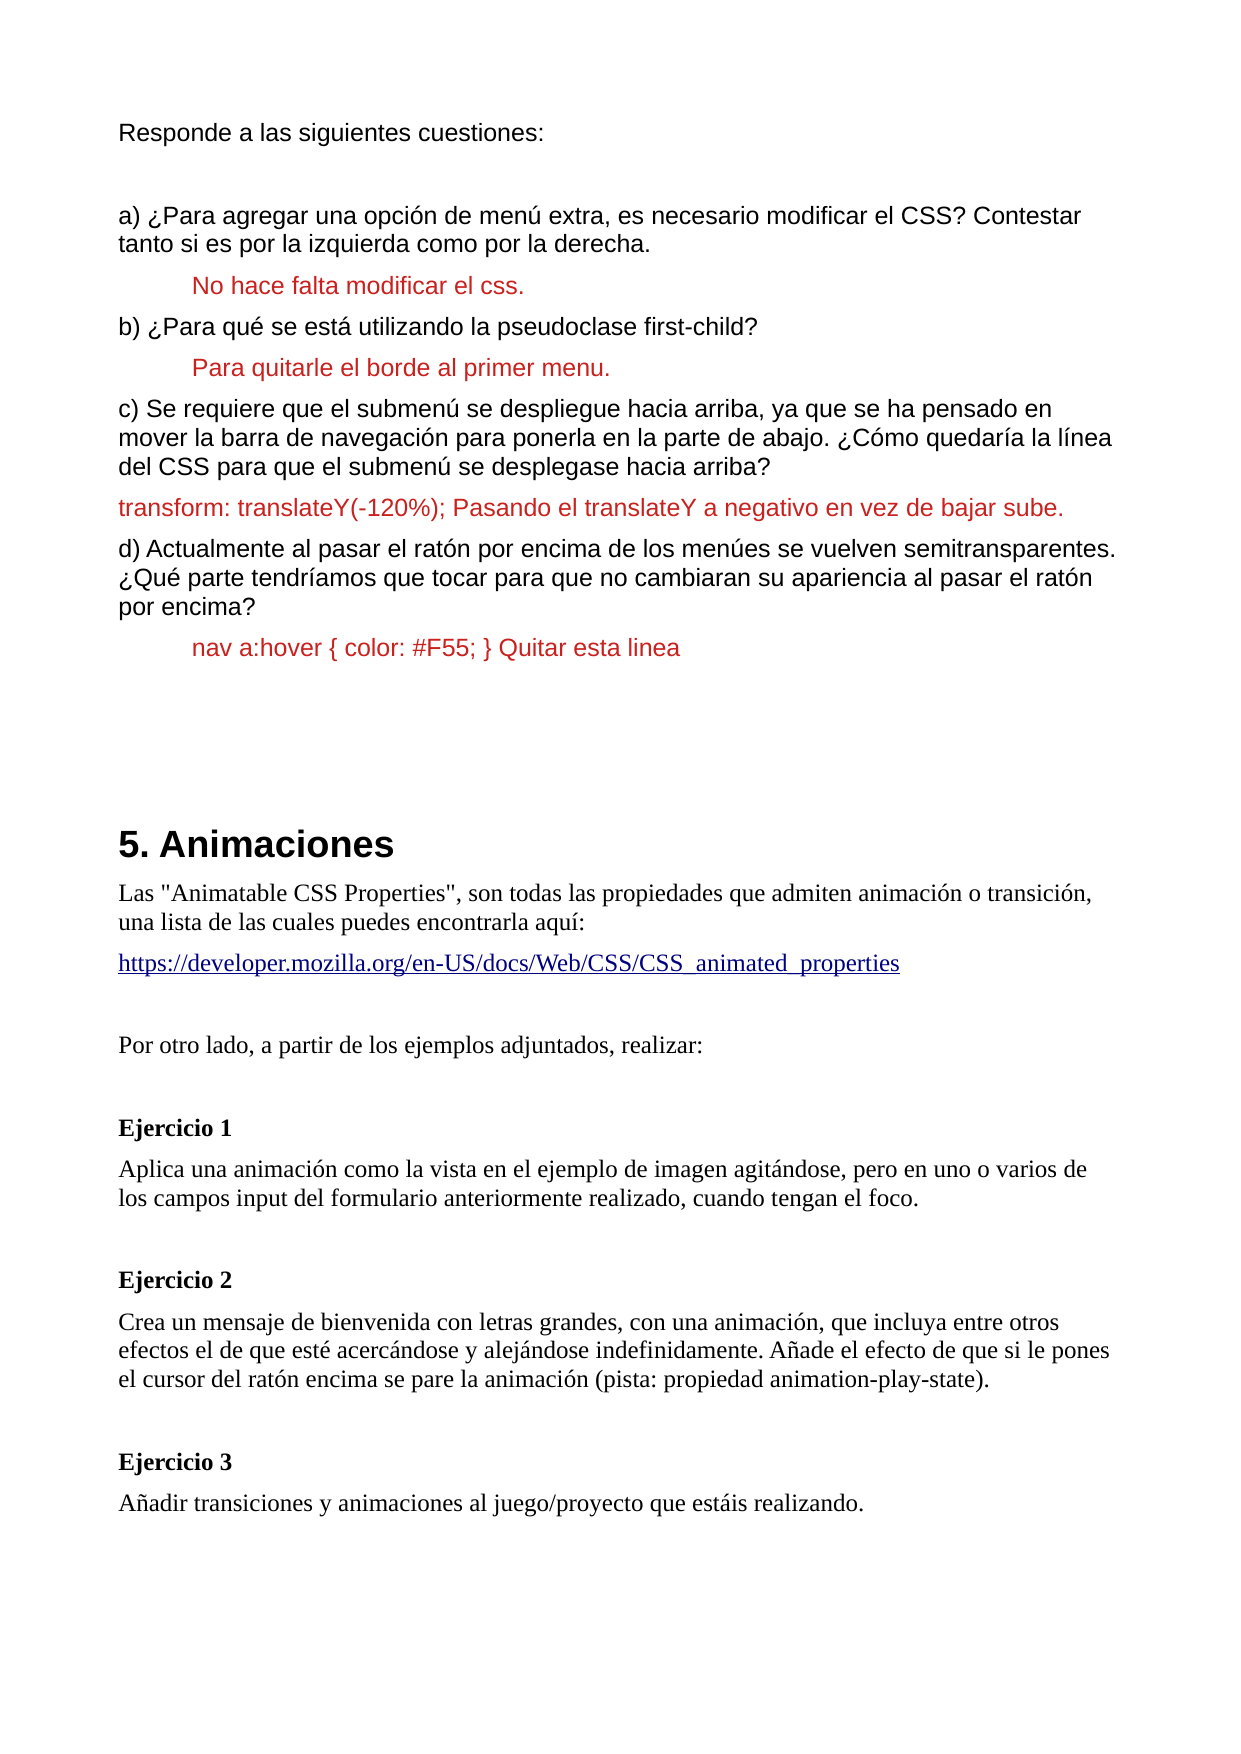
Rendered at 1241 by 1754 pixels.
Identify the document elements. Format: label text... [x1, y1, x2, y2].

text Ejercicio 2 [118, 1265, 1122, 1294]
text Aplica una animación como la vista en el ejemplo de imagen agitándose, pero en uno o varios de los campos input del formulario anteriormente realizado, cuando tengan el foco. [118, 1154, 1122, 1212]
subtitle 5. Animaciones [118, 822, 1122, 865]
text a) ¿Para agregar una opción de menú extra, es necesario modificar el CSS? Contestar tanto si es por la izquierda como por la derecha. [118, 201, 1122, 258]
text Las "Animatable CSS Properties", son todas las propiedades que admiten animación o transición, una lista de las cuales puedes encontrarla aquí: [118, 878, 1122, 935]
text Para quitarle el borde al primer menu. [118, 353, 1122, 382]
text Por otro lado, a partir de los ejemplos adjuntados, realizar: [118, 1030, 1122, 1059]
text d) Actualmente al pasar el ratón por encima de los menúes se vuelven semitransparentes. ¿Qué parte tendríamos que tocar para que no cambiaran su apariencia al pasar el ratón por encima? [118, 534, 1122, 621]
text Añadir transiciones y animaciones al juego/proyecto que estáis realizando. [118, 1488, 1122, 1517]
text transform: translateY(-120%); Pasando el translateY a negativo en vez de bajar sube. [118, 493, 1122, 522]
text b) ¿Para qué se está utilizando la pseudoclase first-child? [118, 312, 1122, 341]
text https://developer.mozilla.org/en-US/docs/Web/CSS/CSS_animated_properties [118, 948, 1122, 977]
text Ejercicio 3 [118, 1447, 1122, 1475]
text No hace falta modificar el css. [118, 271, 1122, 299]
text Responde a las siguientes cuestiones: [118, 118, 1122, 147]
text c) Se requiere que el submenú se despliegue hacia arriba, ya que se ha pensado en mover la barra de navegación para ponerla en la parte de abajo. ¿Cómo quedaría la línea del CSS para que el submenú se desplegase hacia arriba? [118, 394, 1122, 481]
text Crea un mensaje de bienvenida con letras grandes, con una animación, que incluya entre otros efectos el de que esté acercándose y alejándose indefinidamente. Añade el efecto de que si le pones el cursor del ratón encima se pare la animación (pista: propiedad animation-play-state). [118, 1307, 1122, 1393]
text nav a:hover { color: #F55; } Quitar esta linea [118, 633, 1122, 662]
text Ejercicio 1 [118, 1113, 1122, 1142]
